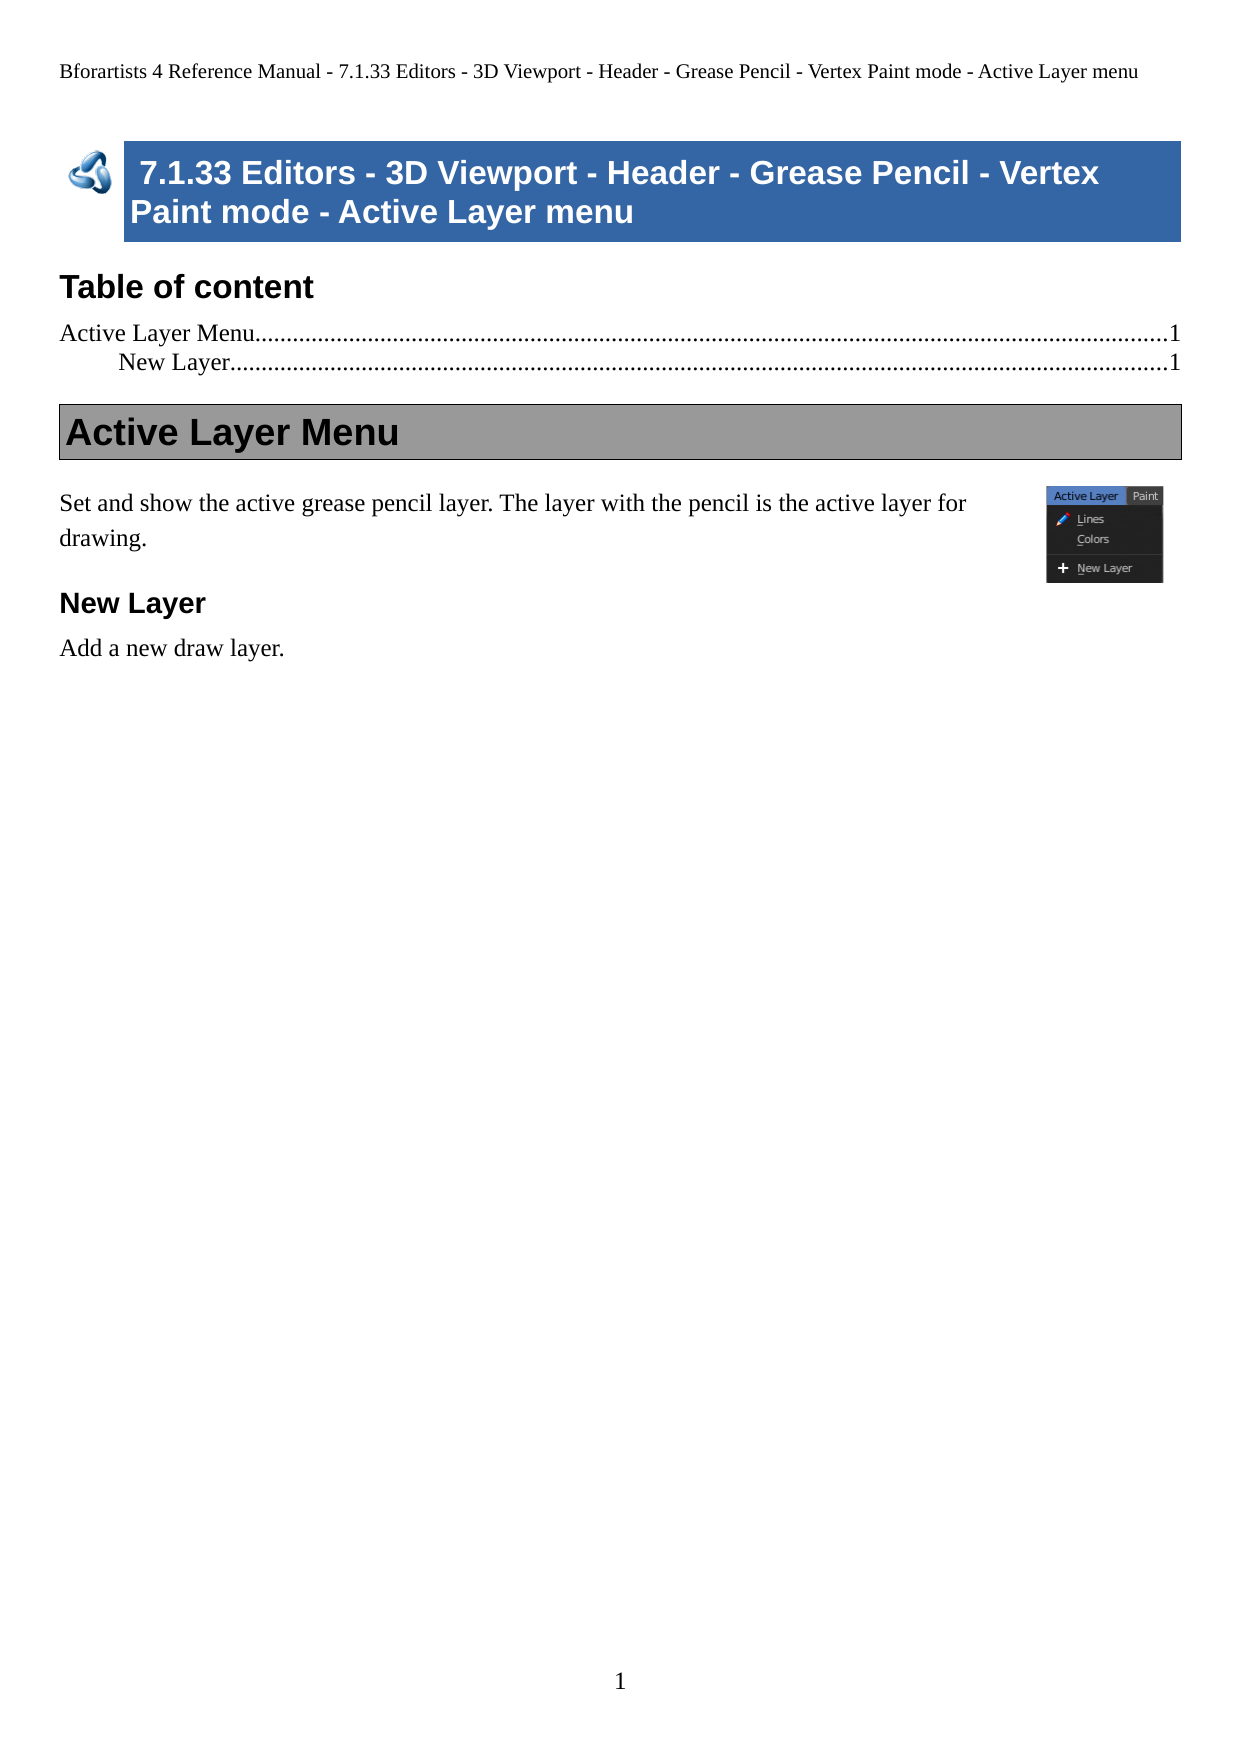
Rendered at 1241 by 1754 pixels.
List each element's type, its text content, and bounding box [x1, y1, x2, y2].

text New Layer 1 [118, 347, 1181, 375]
subtitle Table of content [59, 267, 1181, 305]
picture [65, 147, 114, 197]
text Add a new draw layer. [59, 633, 1181, 661]
text Set and show the active grease pencil layer. The layer with the pencil is the active layer for drawing. [59, 488, 1046, 551]
text Active Layer Menu 1 [59, 318, 1181, 347]
subtitle New Layer [59, 586, 1181, 620]
table_header Active Layer Menu [60, 405, 1181, 459]
table_header 7.1.33 Editors - 3D Viewport - Header - Grease Pencil - Vertex Paint mode - Active Layer menu [124, 141, 1181, 242]
picture [1046, 486, 1164, 583]
table_header [59, 141, 124, 242]
